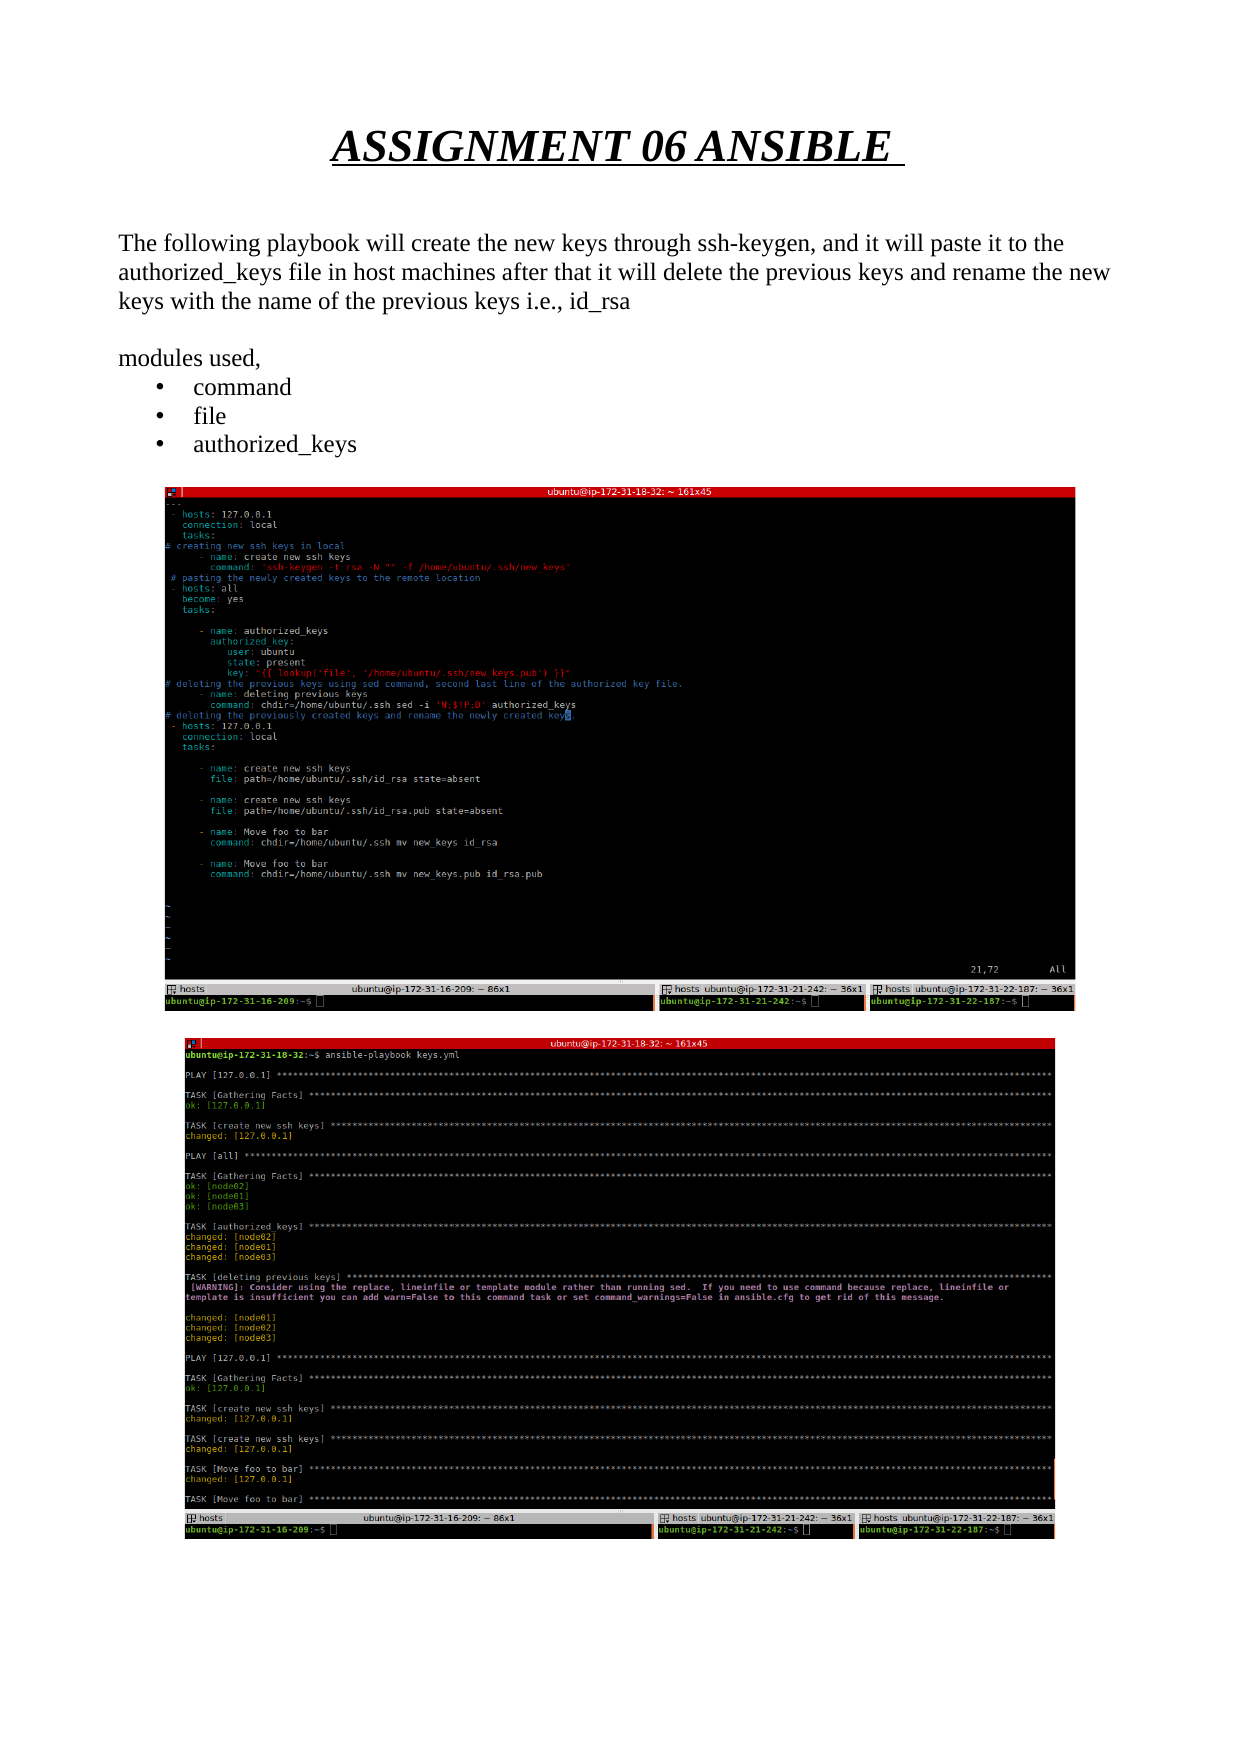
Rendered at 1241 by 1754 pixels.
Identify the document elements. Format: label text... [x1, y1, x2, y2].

text modules used, [118, 343, 1122, 372]
picture [164, 487, 1076, 1011]
picture [184, 1038, 1056, 1539]
list authorized_keys [156, 429, 1122, 458]
list command [156, 372, 1122, 401]
list file [156, 401, 1122, 429]
text ASSIGNMENT 06 ANSIBLE [118, 118, 1122, 171]
text The following playbook will create the new keys through ssh-keygen, and it will paste it to the authorized_keys file in host machines after that it will delete the previous keys and rename the new keys with the name of the previous keys i.e., id_rsa [118, 228, 1122, 314]
